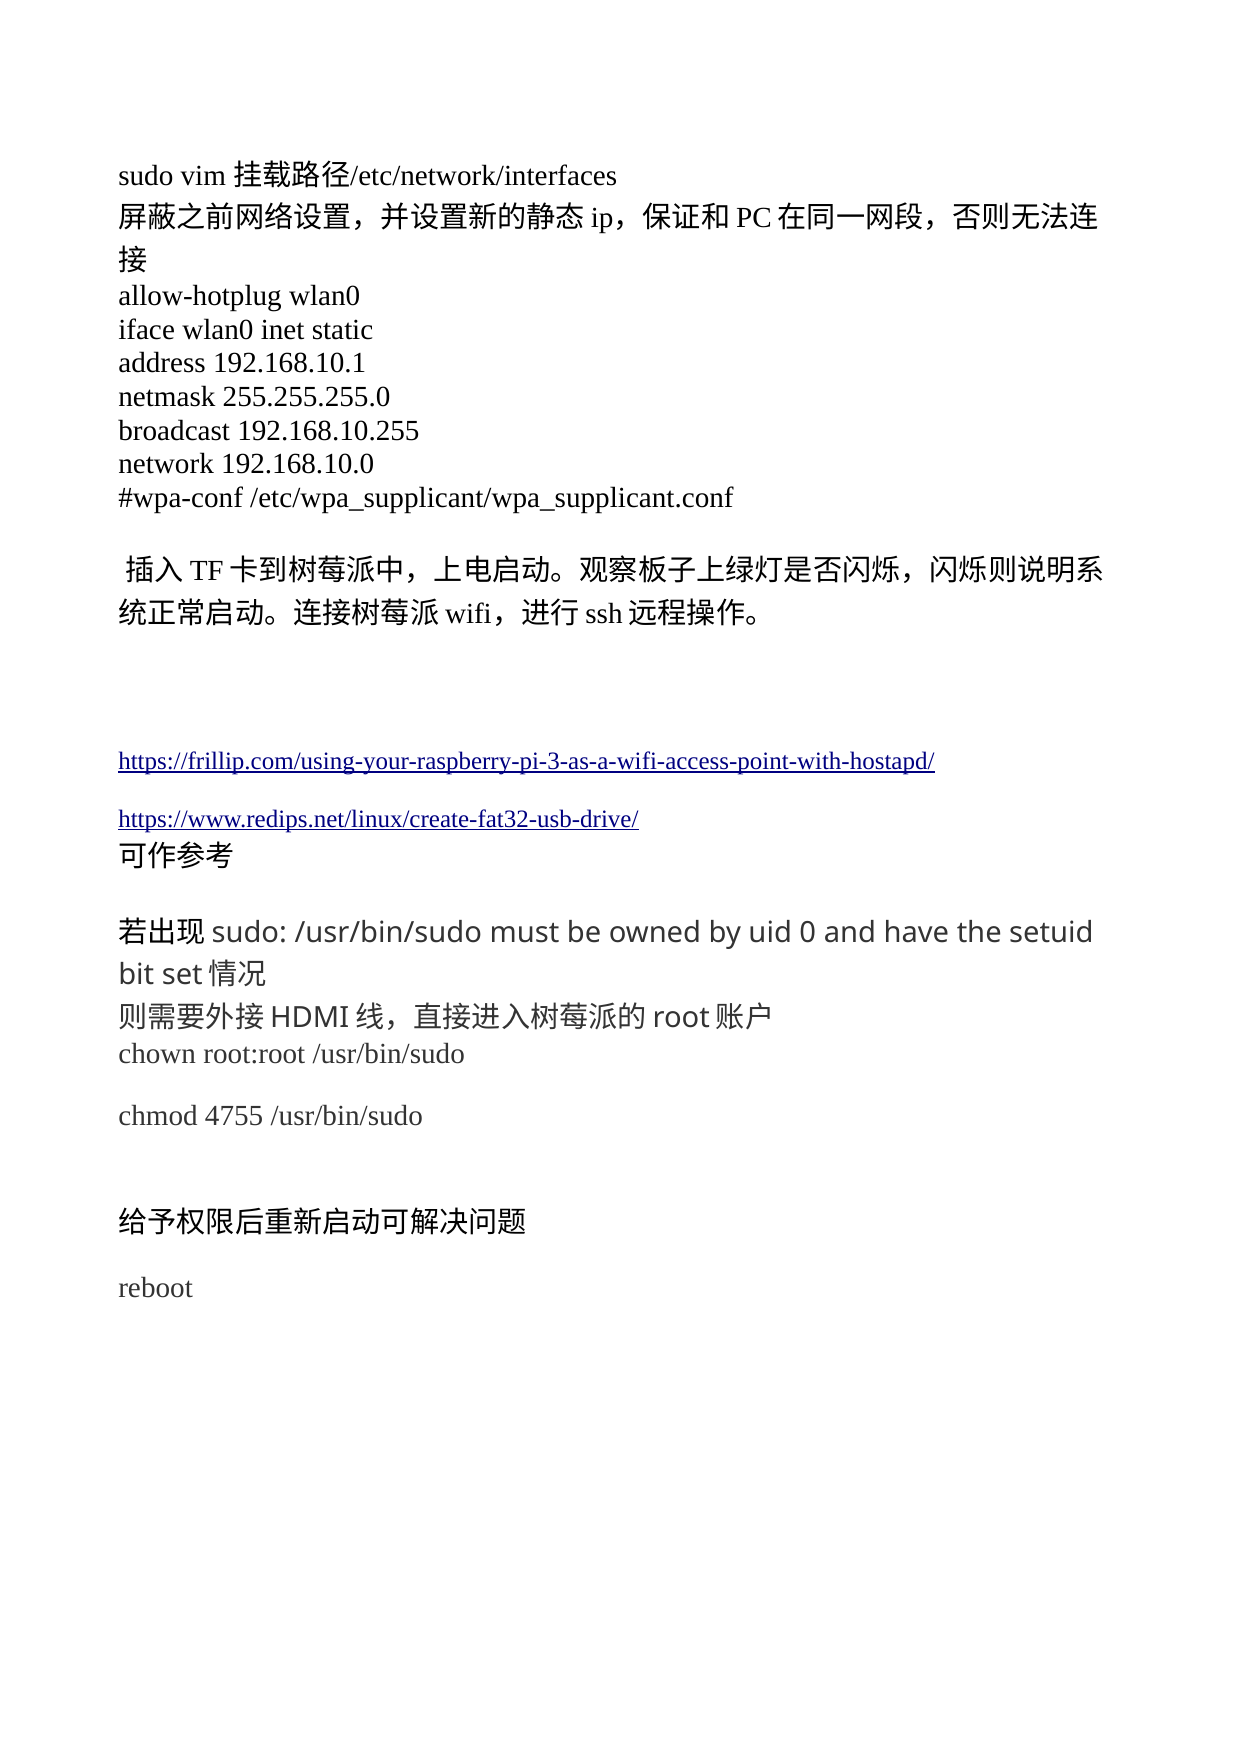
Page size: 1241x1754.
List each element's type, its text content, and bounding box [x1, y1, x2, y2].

text 可作参考 [118, 833, 1122, 875]
text network 192.168.10.0 [118, 446, 1122, 480]
text 若出现sudo: /usr/bin/sudo must be owned by uid 0 and have the setuid bit set情况 [118, 908, 1122, 993]
text sudo vim 挂载路径/etc/network/interfaces [118, 152, 1122, 194]
text 则需要外接HDMI线，直接进入树莓派的root账户 [118, 993, 1122, 1036]
text https://www.redips.net/linux/create-fat32-usb-drive/ [118, 804, 1122, 833]
text chown root:root /usr/bin/sudo [118, 1036, 1122, 1069]
text 屏蔽之前网络设置，并设置新的静态ip，保证和PC在同一网段，否则无法连接 [118, 194, 1122, 278]
text reboot [118, 1263, 1122, 1304]
text netmask 255.255.255.0 [118, 379, 1122, 413]
text broadcast 192.168.10.255 [118, 413, 1122, 446]
text 插入TF卡到树莓派中，上电启动。观察板子上绿灯是否闪烁，闪烁则说明系统正常启动。连接树莓派wifi，进行ssh远程操作。 [118, 547, 1122, 631]
text https://frillip.com/using-your-raspberry-pi-3-as-a-wifi-access-point-with-hostapd/ [118, 746, 1122, 775]
text address 192.168.10.1 [118, 346, 1122, 379]
text #wpa-conf /etc/wpa_supplicant/wpa_supplicant.conf [118, 480, 1122, 513]
text 给予权限后重新启动可解决问题 [118, 1156, 1122, 1240]
text chmod 4755 /usr/bin/sudo [118, 1091, 1122, 1131]
text allow-hotplug wlan0 [118, 278, 1122, 312]
text iface wlan0 inet static [118, 312, 1122, 346]
